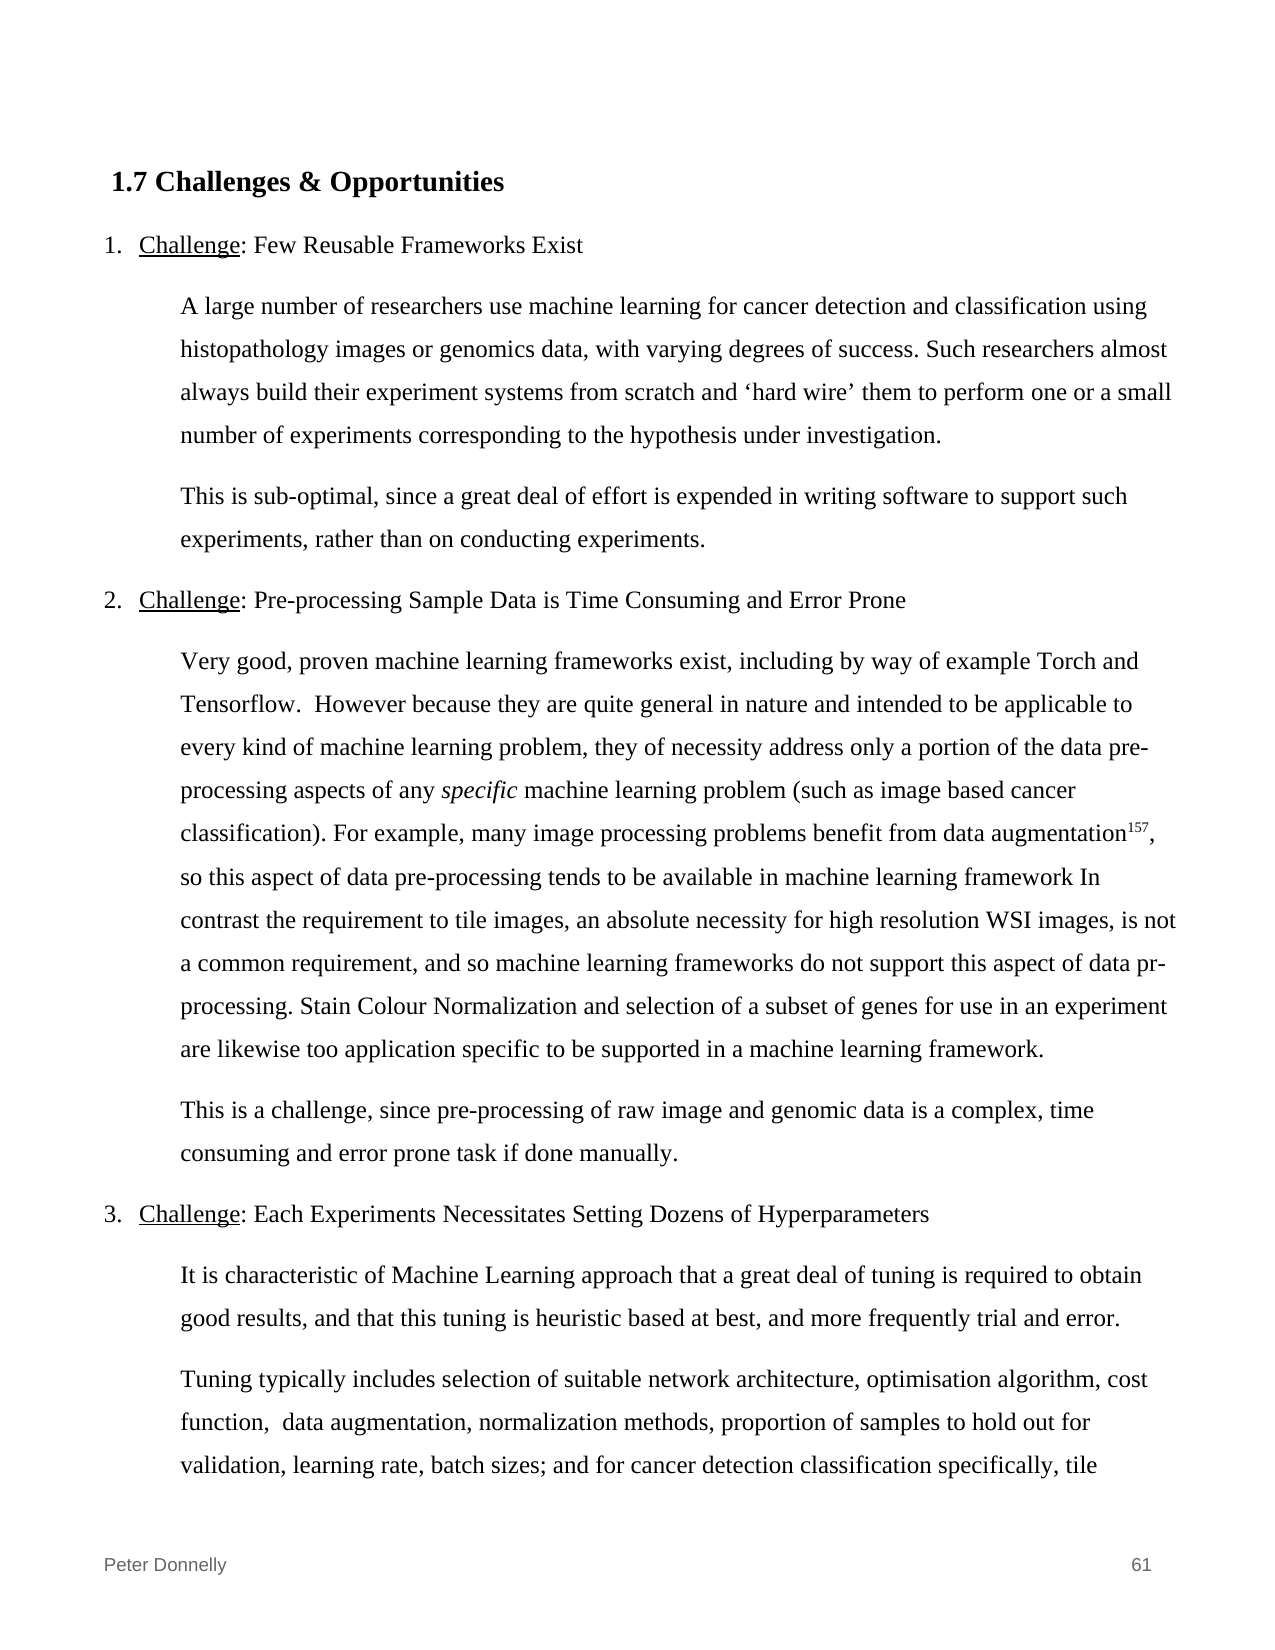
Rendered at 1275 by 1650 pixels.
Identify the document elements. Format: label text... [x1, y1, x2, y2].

subtitle Challenges & Opportunities [103, 164, 1181, 198]
list Challenge: Each Experiments Necessitates Setting Dozens of Hyperparameters [103, 1199, 1181, 1228]
text This is a challenge, since pre-processing of raw image and genomic data is a complex, time consuming and error prone task if done manually. [180, 1095, 1181, 1167]
text Very good, proven machine learning frameworks exist, including by way of example Torch and Tensorflow. However because they are quite general in nature and intended to be applicable to every kind of machine learning problem, they of necessity address only a portion of the data pre-processing aspects of any specific machine learning problem (such as image based cancer classification). For example, many image processing problems benefit from data augmentation, so this aspect of data pre-processing tends to be available in machine learning framework In contrast the requirement to tile images, an absolute necessity for high resolution WSI images, is not a common requirement, and so machine learning frameworks do not support this aspect of data pr-processing. Stain Colour Normalization and selection of a subset of genes for use in an experiment are likewise too application specific to be supported in a machine learning framework. [180, 646, 1181, 1063]
text Tuning typically includes selection of suitable network architecture, optimisation algorithm, cost function, data augmentation, normalization methods, proportion of samples to hold out for validation, learning rate, batch sizes; and for cancer detection classification specifically, tile [180, 1364, 1181, 1479]
list Challenge: Few Reusable Frameworks Exist [103, 230, 1181, 259]
list Challenge: Pre-processing Sample Data is Time Consuming and Error Prone [103, 585, 1181, 614]
text This is sub-optimal, since a great deal of effort is expended in writing software to support such experiments, rather than on conducting experiments. [180, 481, 1181, 553]
text A large number of researchers use machine learning for cancer detection and classification using histopathology images or genomics data, with varying degrees of success. Such researchers almost always build their experiment systems from scratch and ‘hard wire’ them to perform one or a small number of experiments corresponding to the hypothesis under investigation. [180, 291, 1181, 449]
text It is characteristic of Machine Learning approach that a great deal of tuning is required to obtain good results, and that this tuning is heuristic based at best, and more frequently trial and error. [180, 1260, 1181, 1332]
